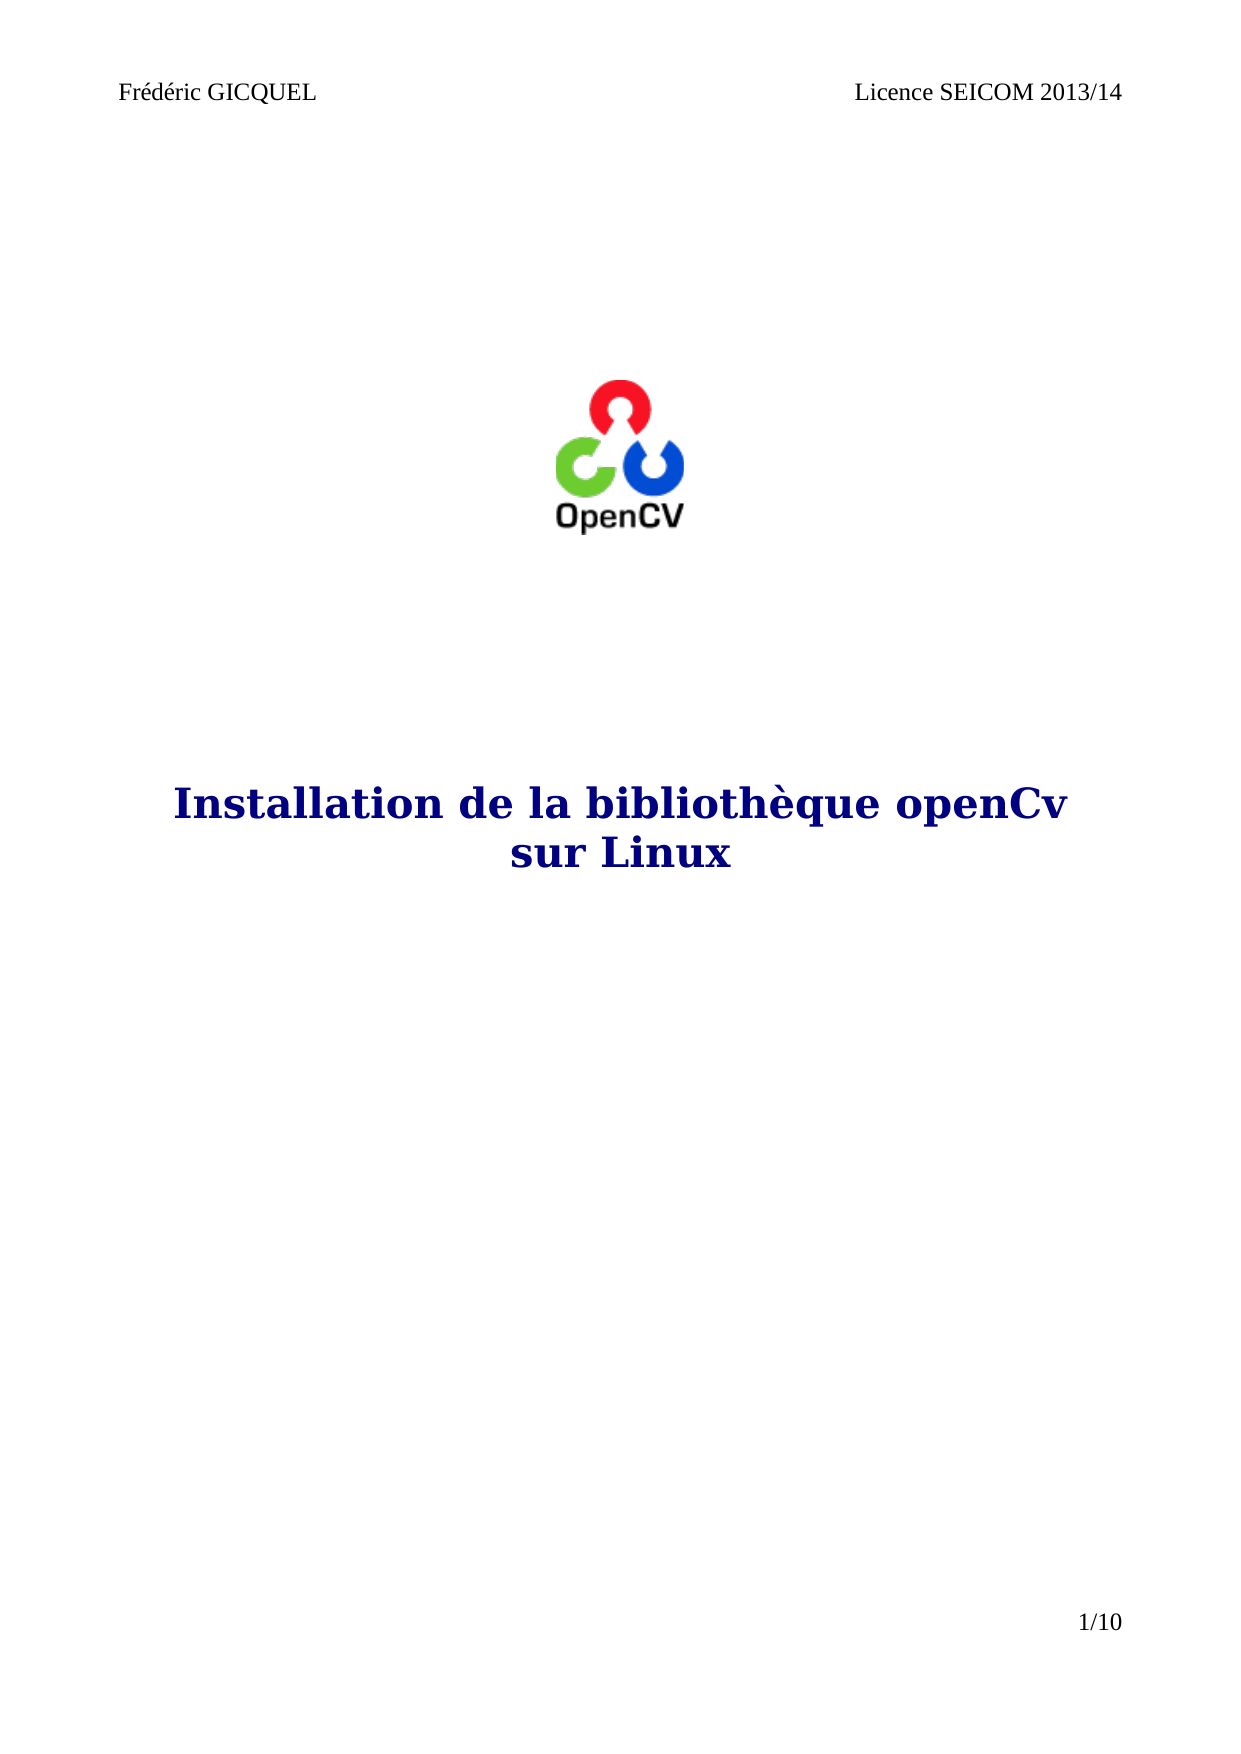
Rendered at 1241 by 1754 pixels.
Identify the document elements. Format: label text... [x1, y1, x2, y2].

picture [556, 380, 684, 535]
text Installation de la bibliothèque openCv [118, 779, 1122, 828]
text sur Linux [118, 828, 1122, 877]
